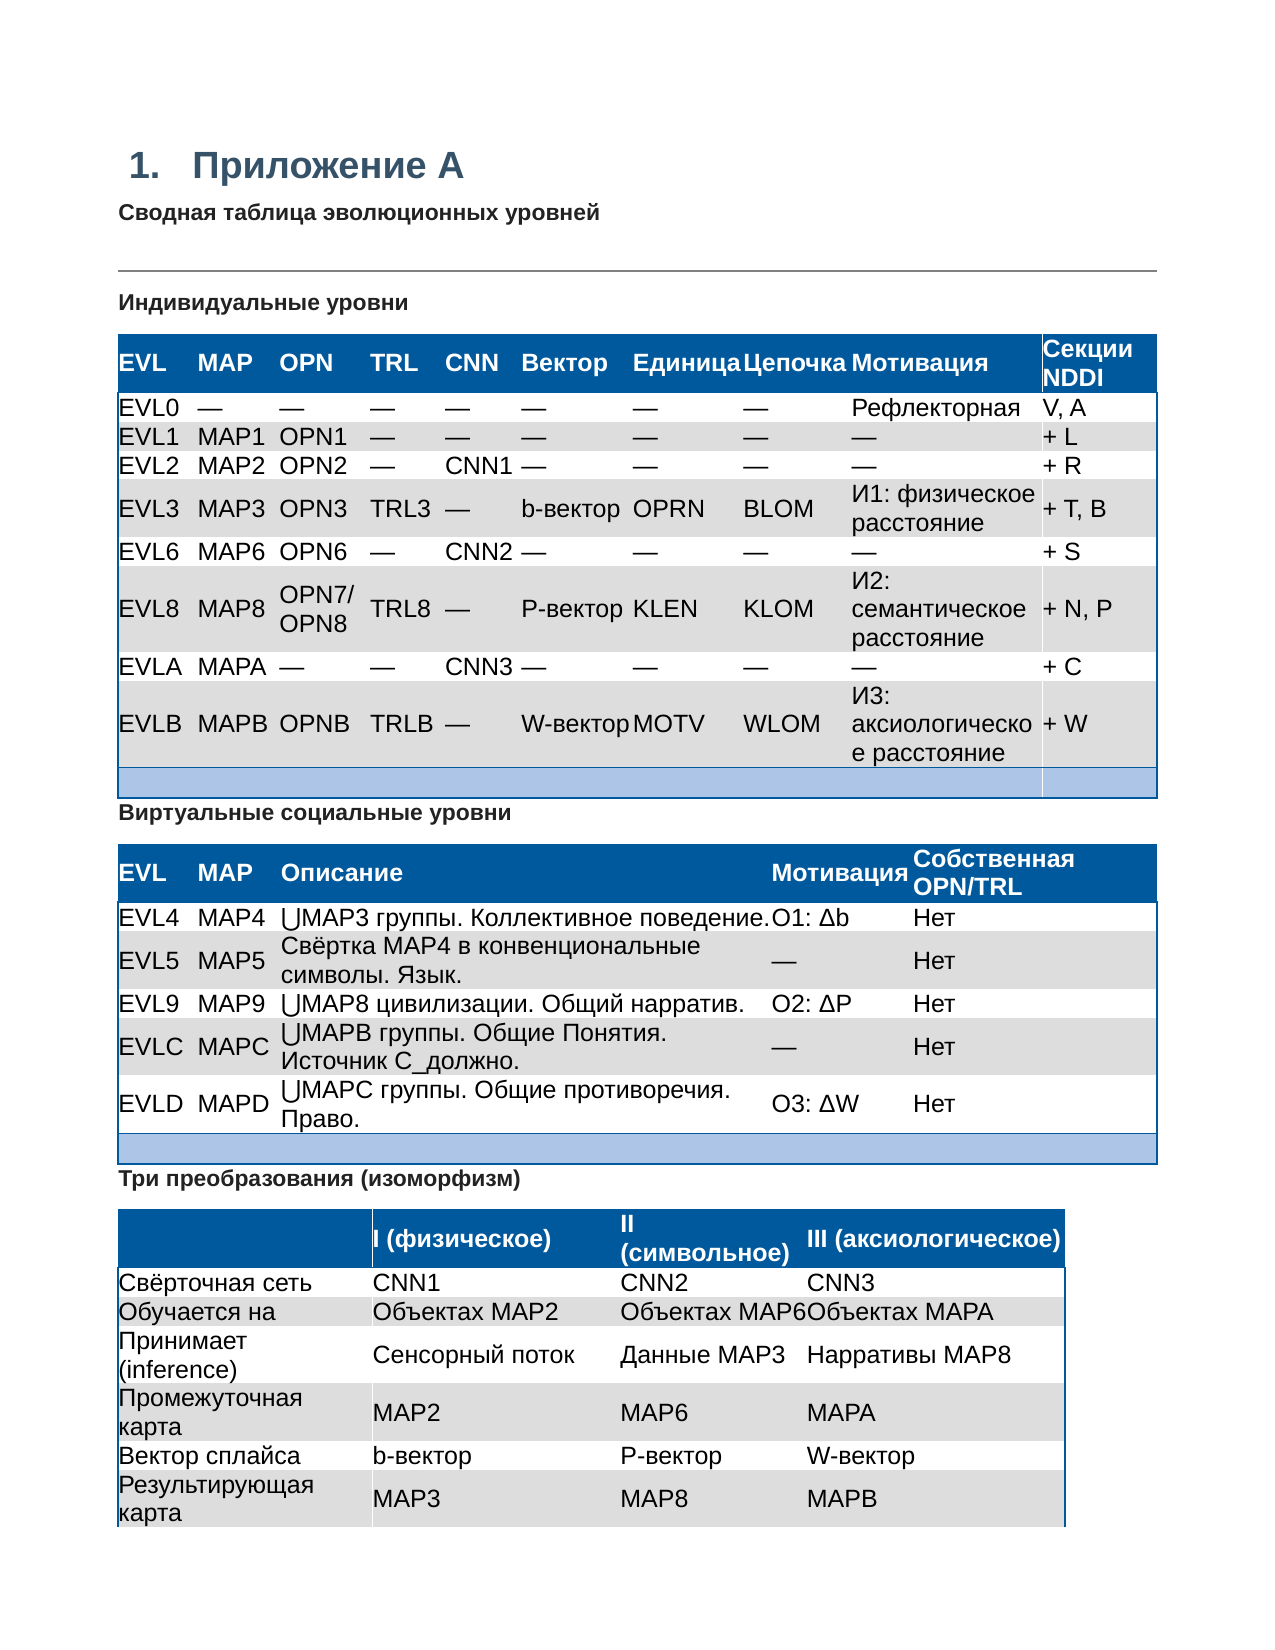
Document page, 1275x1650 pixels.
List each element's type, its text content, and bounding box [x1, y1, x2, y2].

table_cell ⋃MAPC группы. Общие противоречия. Право. [281, 1075, 771, 1133]
table_header Мотивация [851, 334, 1042, 392]
table_cell Данные MAP3 [620, 1326, 807, 1383]
table_cell MAP1 [197, 422, 279, 451]
table_header EVL [118, 844, 197, 901]
table_cell — [851, 451, 1042, 479]
table_cell — [445, 479, 521, 537]
table_cell Нет [913, 1075, 1156, 1133]
table_cell MAP2 [197, 451, 279, 479]
table_header Вектор [521, 334, 633, 392]
table_cell CNN1 [445, 451, 521, 479]
table_cell Объектах MAP6 [620, 1297, 807, 1326]
table_cell + R [1043, 451, 1156, 479]
table_cell b-вектор [373, 1441, 620, 1469]
table_cell CNN2 [445, 537, 521, 566]
table_cell OPN7/OPN8 [279, 566, 370, 652]
table_cell MAPC [197, 1018, 281, 1075]
table_cell — [771, 931, 913, 989]
table_cell — [633, 451, 743, 479]
table_cell OPN2 [279, 451, 370, 479]
table_header I (физическое) [373, 1209, 620, 1267]
table_cell EVL1 [119, 422, 197, 451]
table_cell [743, 768, 851, 797]
table_cell Нет [913, 903, 1156, 931]
table_cell MAP9 [197, 989, 281, 1018]
table_cell MAP3 [373, 1470, 620, 1527]
table_cell [197, 768, 279, 797]
table_cell KLOM [743, 566, 851, 652]
table_cell ⋃MAP8 цивилизации. Общий нарратив. [281, 989, 771, 1018]
table_cell EVL6 [119, 537, 197, 566]
table_cell [279, 768, 370, 797]
table_cell TRL3 [370, 479, 445, 537]
table_cell EVL5 [119, 931, 197, 989]
table_cell И1: физическое расстояние [851, 479, 1042, 537]
table_cell [633, 768, 743, 797]
table_cell [521, 768, 633, 797]
table_cell MAP6 [620, 1383, 807, 1441]
table_cell EVL3 [119, 479, 197, 537]
table_cell Результирующая карта [119, 1470, 372, 1527]
table_cell MAPB [197, 681, 279, 767]
table_cell [370, 768, 445, 797]
table_cell OPNB [279, 681, 370, 767]
table_cell [119, 768, 197, 797]
table_cell — [521, 652, 633, 681]
table_cell — [851, 537, 1042, 566]
table_cell Промежуточная карта [119, 1383, 372, 1441]
table_cell — [445, 566, 521, 652]
table_cell [119, 1134, 197, 1163]
table_header Мотивация [771, 844, 913, 901]
table_cell — [743, 393, 851, 422]
table_header Цепочка [743, 334, 851, 392]
table_cell EVL2 [119, 451, 197, 479]
table_cell — [851, 652, 1042, 681]
table_cell TRLB [370, 681, 445, 767]
table_cell Принимает (inference) [119, 1326, 372, 1383]
table_cell — [370, 537, 445, 566]
table_cell MAP6 [197, 537, 279, 566]
table_cell EVLA [119, 652, 197, 681]
table_cell — [633, 393, 743, 422]
table_cell MAPB [807, 1470, 1064, 1527]
table_cell Нет [913, 989, 1156, 1018]
table_cell P-вектор [620, 1441, 807, 1469]
table_cell OPN1 [279, 422, 370, 451]
table_cell + C [1043, 652, 1156, 681]
table_header III (аксиологическое) [807, 1209, 1065, 1267]
table_header MAP [197, 334, 279, 392]
table_cell — [279, 393, 370, 422]
table_cell ⋃MAP3 группы. Коллективное поведение. [281, 903, 771, 931]
table_header II (символьное) [620, 1209, 807, 1267]
table_cell — [370, 393, 445, 422]
table_header Секции NDDI [1043, 334, 1157, 392]
table_cell MAP8 [197, 566, 279, 652]
table_cell Объектах MAPA [807, 1297, 1064, 1326]
table_cell Объектах MAP2 [373, 1297, 620, 1326]
table_cell — [197, 393, 279, 422]
table_cell TRL8 [370, 566, 445, 652]
table_cell CNN3 [445, 652, 521, 681]
table_cell — [445, 393, 521, 422]
table_cell [197, 1134, 281, 1163]
table_cell MAP3 [197, 479, 279, 537]
table_cell EVL8 [119, 566, 197, 652]
text Три преобразования (изоморфизм) [118, 1165, 1157, 1191]
table_cell EVL4 [119, 903, 197, 931]
table_cell О2: ΔP [771, 989, 913, 1018]
table_cell — [633, 652, 743, 681]
table_cell MAPA [807, 1383, 1064, 1441]
text Сводная таблица эволюционных уровней [118, 199, 1157, 226]
table_cell + T, B [1043, 479, 1156, 537]
table_cell P-вектор [521, 566, 633, 652]
table_header TRL [370, 334, 445, 392]
table_header MAP [197, 844, 281, 901]
table_cell — [445, 681, 521, 767]
table_cell KLEN [633, 566, 743, 652]
table_cell b-вектор [521, 479, 633, 537]
table_cell MAPA [197, 652, 279, 681]
table_cell — [851, 422, 1042, 451]
table_cell Нарративы MAP8 [807, 1326, 1064, 1383]
table_cell — [370, 451, 445, 479]
table_cell W-вектор [521, 681, 633, 767]
table_cell Свёрточная сеть [119, 1268, 372, 1297]
table_cell — [743, 422, 851, 451]
table_cell + W [1043, 681, 1156, 767]
table_cell О1: Δb [771, 903, 913, 931]
table_cell MAP2 [373, 1383, 620, 1441]
table_cell W-вектор [807, 1441, 1064, 1469]
table_cell Нет [913, 1018, 1156, 1075]
table_cell Вектор сплайса [119, 1441, 372, 1469]
table_cell — [521, 537, 633, 566]
table_cell CNN1 [373, 1268, 620, 1297]
table_cell Рефлекторная [851, 393, 1042, 422]
table_cell — [370, 422, 445, 451]
table_cell ⋃MAPB группы. Общие Понятия. Источник C_должно. [281, 1018, 771, 1075]
table_cell И3: аксиологическое расстояние [851, 681, 1042, 767]
table_cell EVL9 [119, 989, 197, 1018]
table_cell — [633, 537, 743, 566]
table_cell EVL0 [119, 393, 197, 422]
table_cell OPRN [633, 479, 743, 537]
table_cell [281, 1134, 771, 1163]
table_header [118, 1209, 372, 1267]
table_cell Нет [913, 931, 1156, 989]
table_cell [771, 1134, 913, 1163]
table_cell EVLB [119, 681, 197, 767]
table_cell — [743, 652, 851, 681]
table_cell [913, 1134, 1156, 1163]
table_cell OPN3 [279, 479, 370, 537]
table_cell — [370, 652, 445, 681]
table_cell Свёртка MAP4 в конвенциональные символы. Язык. [281, 931, 771, 989]
table_cell OPN6 [279, 537, 370, 566]
table_cell MAP5 [197, 931, 281, 989]
table_cell EVLC [119, 1018, 197, 1075]
text Индивидуальные уровни [118, 289, 1157, 316]
table_cell О3: ΔW [771, 1075, 913, 1133]
table_cell — [521, 451, 633, 479]
table_cell + N, P [1043, 566, 1156, 652]
table_cell — [743, 537, 851, 566]
table_cell EVLD [119, 1075, 197, 1133]
table_header Единица [633, 334, 743, 392]
table_cell + L [1043, 422, 1156, 451]
table_cell MAP8 [620, 1470, 807, 1527]
table_header CNN [445, 334, 521, 392]
table_cell [851, 768, 1042, 797]
table_cell WLOM [743, 681, 851, 767]
table_cell MAP4 [197, 903, 281, 931]
table_cell BLOM [743, 479, 851, 537]
table_header Описание [281, 844, 771, 901]
table_cell — [279, 652, 370, 681]
table_cell — [521, 422, 633, 451]
subtitle Приложение А [118, 143, 1157, 187]
table_header OPN [279, 334, 370, 392]
table_cell MOTV [633, 681, 743, 767]
table_cell — [771, 1018, 913, 1075]
table_cell [1043, 768, 1156, 797]
table_cell [445, 768, 521, 797]
table_header EVL [118, 334, 197, 392]
table_cell MAPD [197, 1075, 281, 1133]
table_cell CNN2 [620, 1268, 807, 1297]
table_cell — [445, 422, 521, 451]
table_cell Обучается на [119, 1297, 372, 1326]
table_cell V, A [1043, 393, 1156, 422]
table_header Собственная OPN/TRL [913, 844, 1157, 901]
table_cell CNN3 [807, 1268, 1064, 1297]
table_cell — [633, 422, 743, 451]
table_cell Сенсорный поток [373, 1326, 620, 1383]
table_cell — [743, 451, 851, 479]
table_cell + S [1043, 537, 1156, 566]
table_cell — [521, 393, 633, 422]
table_cell И2: семантическое расстояние [851, 566, 1042, 652]
text Виртуальные социальные уровни [118, 799, 1157, 825]
